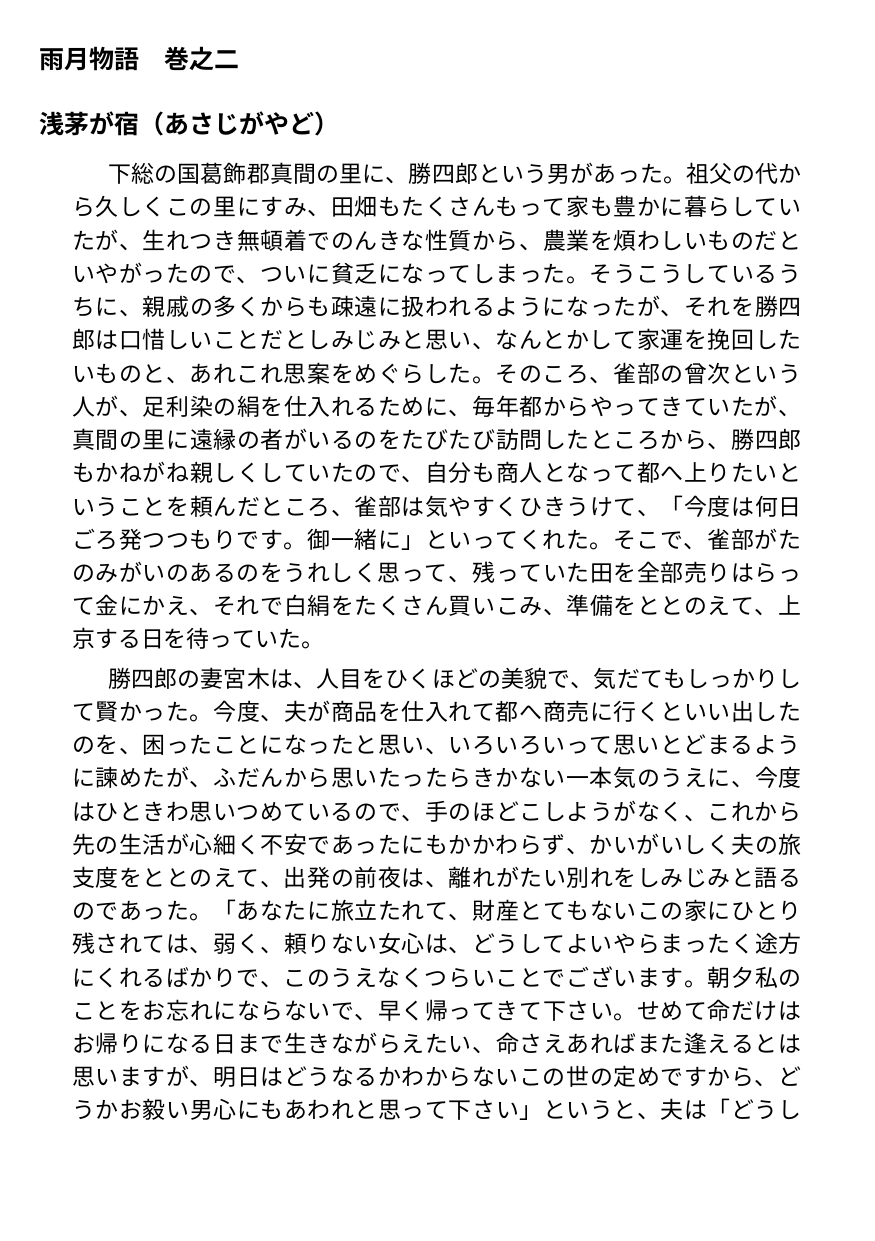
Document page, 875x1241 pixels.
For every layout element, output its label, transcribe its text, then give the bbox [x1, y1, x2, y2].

text 勝四郎の妻宮木は、人目をひくほどの美貌で、気だてもしっかりして賢かった。今度、夫が商品を仕入れて都へ商売に行くといい出したのを、困ったことになったと思い、いろいろいって思いとどまるように諫めたが、ふだんから思いたったらきかない一本気のうえに、今度はひときわ思いつめているので、手のほどこしようがなく、これから先の生活が心細く不安であったにもかかわらず、かいがいしく夫の旅支度をととのえて、出発の前夜は、離れがたい別れをしみじみと語るのであった。「あなたに旅立たれて、財産とてもないこの家にひとり残されては、弱く、頼りない女心は、どうしてよいやらまったく途方にくれるばかりで、このうえなくつらいことでございます。朝夕私のことをお忘れにならないで、早く帰ってきて下さい。せめて命だけはお帰りになる日まで生きながらえたい、命さえあればまた逢えるとは思いますが、明日はどうなるかわからないこの世の定めですから、どうかお毅い男心にもあわれと思って下さい」というと、夫は「どうし [72, 660, 802, 1126]
subtitle 雨月物語 巻之二 [36, 36, 838, 75]
text 下総の国葛飾郡真間の里に、勝四郎という男があった。祖父の代から久しくこの里にすみ、田畑もたくさんもって家も豊かに暮らしていたが、生れつき無頓着でのんきな性質から、農業を煩わしいものだといやがったので、ついに貧乏になってしまった。そうこうしているうちに、親戚の多くからも疎遠に扱われるようになったが、それを勝四郎は口惜しいことだとしみじみと思い、なんとかして家運を挽回したいものと、あれこれ思案をめぐらした。そのころ、雀部の曾次という人が、足利染の絹を仕入れるために、毎年都からやってきていたが、真間の里に遠縁の者がいるのをたびたび訪問したところから、勝四郎もかねがね親しくしていたので、自分も商人となって都へ上りたいということを頼んだところ、雀部は気やすくひきうけて、「今度は何日ごろ発つつもりです。御一緒に」といってくれた。そこで、雀部がたのみがいのあるのをうれしく思って、残っていた田を全部売りはらって金にかえ、それで白絹をたくさん買いこみ、準備をととのえて、上京する日を待っていた。 [72, 156, 802, 654]
subtitle 浅茅が宿（あさじがやど） [36, 102, 838, 144]
